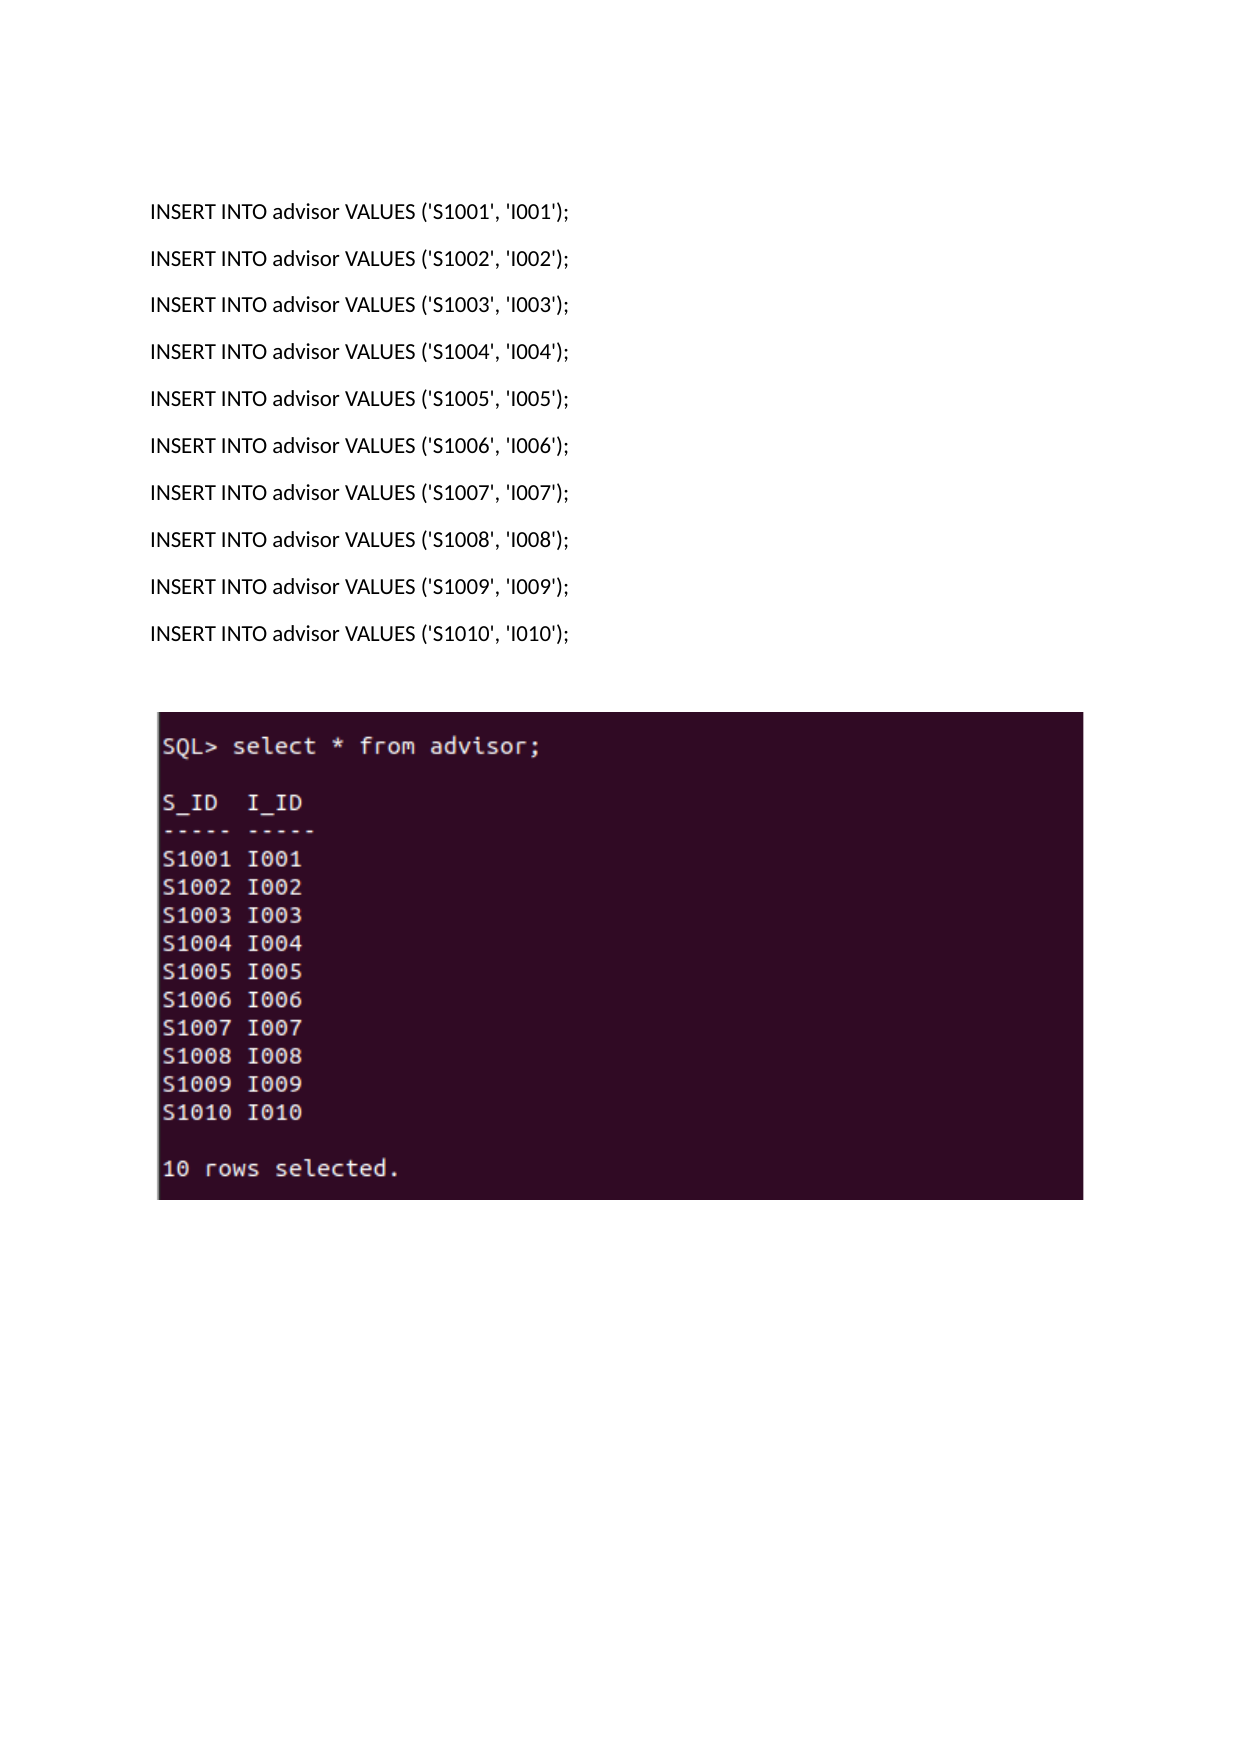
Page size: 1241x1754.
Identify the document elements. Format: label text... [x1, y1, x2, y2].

text INSERT INTO advisor VALUES ('S1009', 'I009'); [150, 572, 1090, 600]
text INSERT INTO advisor VALUES ('S1002', 'I002'); [150, 244, 1090, 272]
picture [156, 712, 1084, 1200]
text INSERT INTO advisor VALUES ('S1003', 'I003'); [150, 291, 1090, 319]
text INSERT INTO advisor VALUES ('S1006', 'I006'); [150, 431, 1090, 459]
text INSERT INTO advisor VALUES ('S1008', 'I008'); [150, 525, 1090, 553]
text INSERT INTO advisor VALUES ('S1005', 'I005'); [150, 384, 1090, 412]
text INSERT INTO advisor VALUES ('S1004', 'I004'); [150, 337, 1090, 366]
text INSERT INTO advisor VALUES ('S1010', 'I010'); [150, 619, 1090, 647]
text INSERT INTO advisor VALUES ('S1007', 'I007'); [150, 478, 1090, 506]
text INSERT INTO advisor VALUES ('S1001', 'I001'); [150, 197, 1090, 225]
